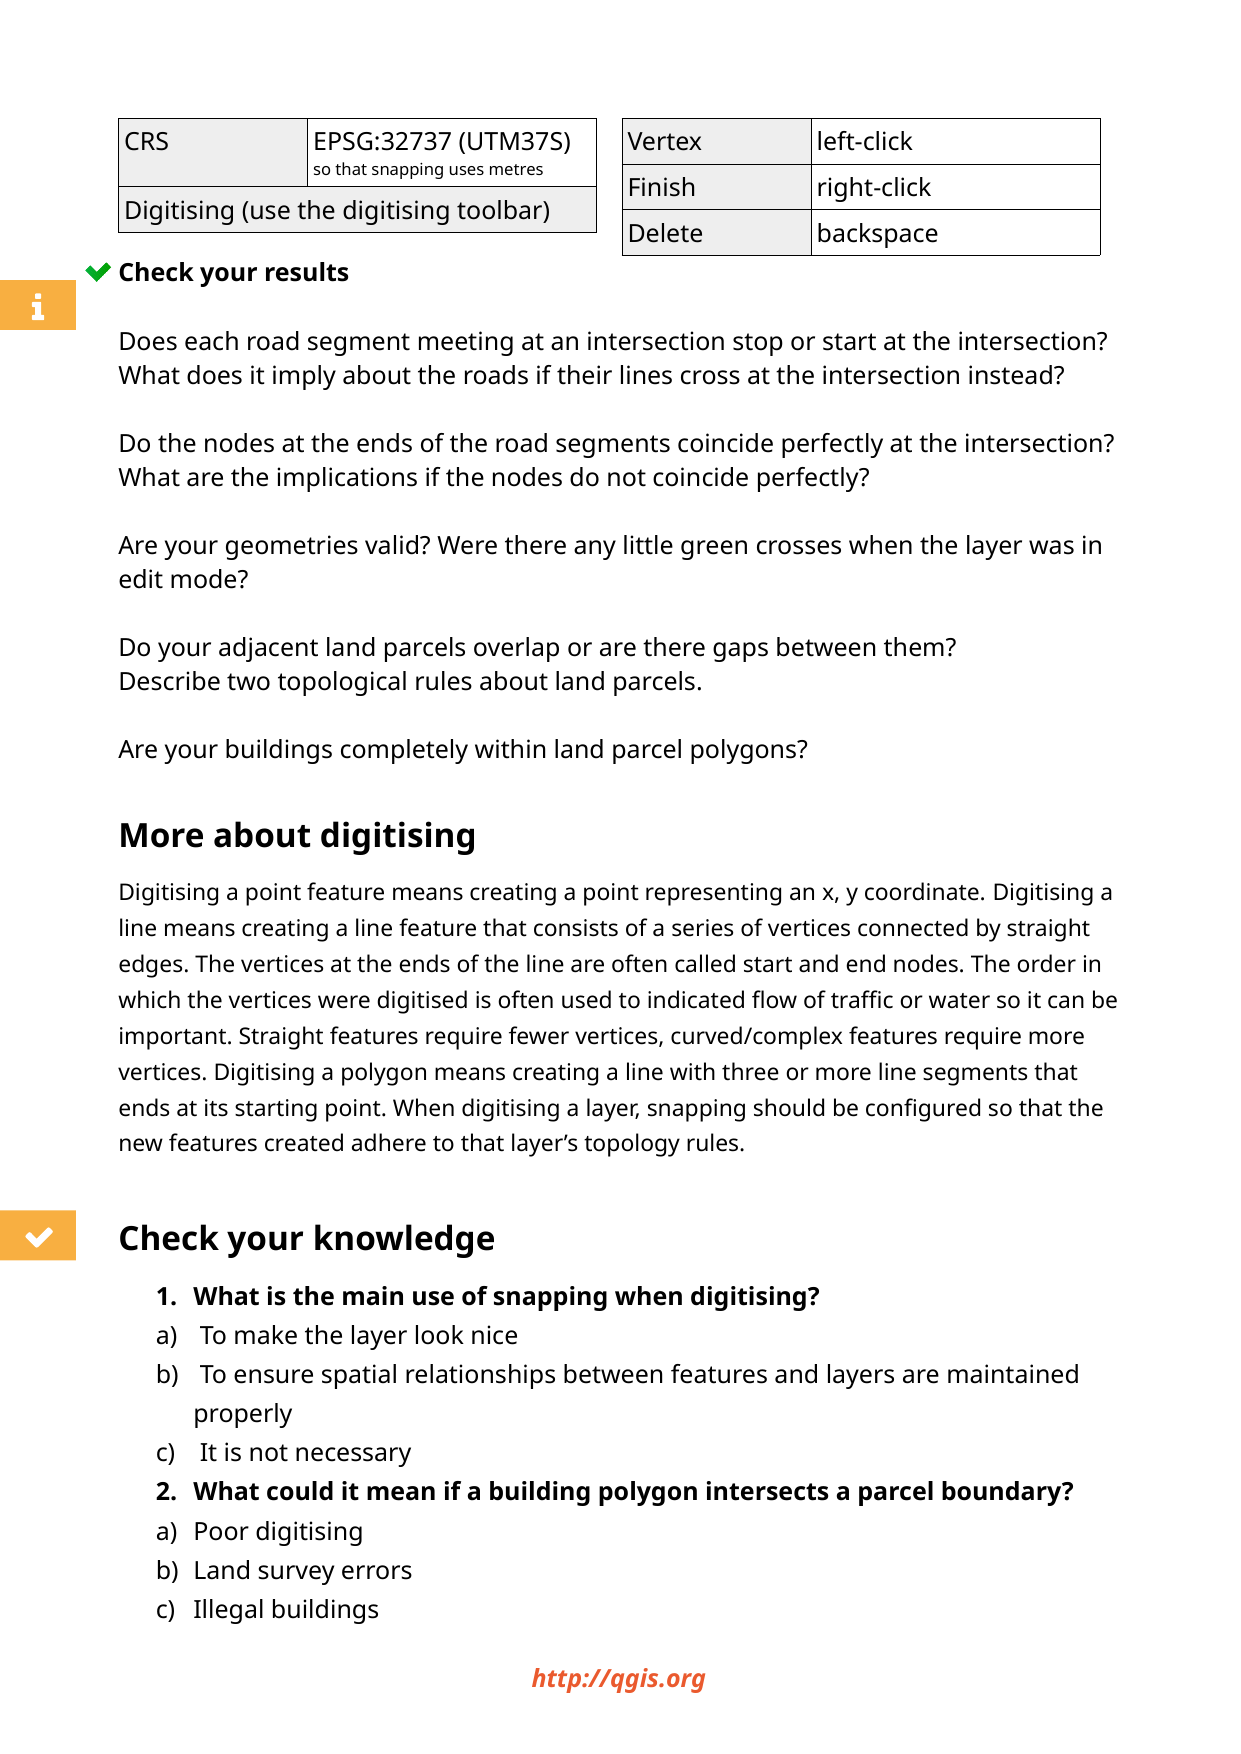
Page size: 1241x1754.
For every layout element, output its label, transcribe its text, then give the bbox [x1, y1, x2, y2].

table_cell right-click [812, 165, 1100, 209]
text Do your adjacent land parcels overlap or are there gaps between them? [118, 630, 1122, 664]
text Check your results [118, 255, 1122, 289]
list To ensure spatial relationships between features and layers are maintained properly [156, 1357, 1122, 1430]
list Land survey errors [156, 1552, 1122, 1586]
list Illegal buildings [156, 1592, 1122, 1626]
text Are your geometries valid? Were there any little green crosses when the layer was in edit mode? [118, 528, 1122, 596]
text What does it imply about the roads if their lines cross at the intersection instead? [118, 357, 1122, 391]
list Poor digitising [156, 1513, 1122, 1547]
table_cell Vertex [623, 119, 811, 164]
table_cell left-click [812, 119, 1100, 164]
table_cell backspace [812, 210, 1100, 255]
table_cell Delete [623, 210, 811, 255]
text Describe two topological rules about land parcels. [118, 664, 1122, 698]
list It is not necessary [156, 1435, 1122, 1469]
text Does each road segment meeting at an intersection stop or start at the intersection? [118, 323, 1122, 357]
table_cell Digitising (use the digitising toolbar) [119, 187, 596, 232]
subtitle More about digitising [118, 812, 1122, 857]
text What are the implications if the nodes do not coincide perfectly? [118, 459, 1122, 493]
list What could it mean if a building polygon intersects a parcel boundary? [156, 1474, 1122, 1508]
subtitle Check your knowledge [118, 1214, 1122, 1260]
table_cell Finish [623, 165, 811, 209]
list To make the layer look nice [156, 1317, 1122, 1351]
table_cell EPSG:32737 (UTM37S) so that snapping uses metres [308, 119, 596, 186]
text Are your buildings completely within land parcel polygons? [118, 732, 1122, 800]
text Do the nodes at the ends of the road segments coincide perfectly at the intersection? [118, 425, 1122, 459]
text Digitising a point feature means creating a point representing an x, y coordinate. Digitising a line means creating a line feature that consists of a series of vertices connected by straight edges. The vertices at the ends of the line are often called start and end nodes. The order in which the vertices were digitised is often used to indicated flow of traffic or water so it can be important. Straight features require fewer vertices, curved/complex features require more vertices. Digitising a polygon means creating a line with three or more line segments that ends at its starting point. When digitising a layer, snapping should be configured so that the new features created adhere to that layer’s topology rules. [118, 876, 1122, 1159]
table_cell CRS [119, 119, 307, 186]
list What is the main use of snapping when digitising? [156, 1278, 1122, 1312]
